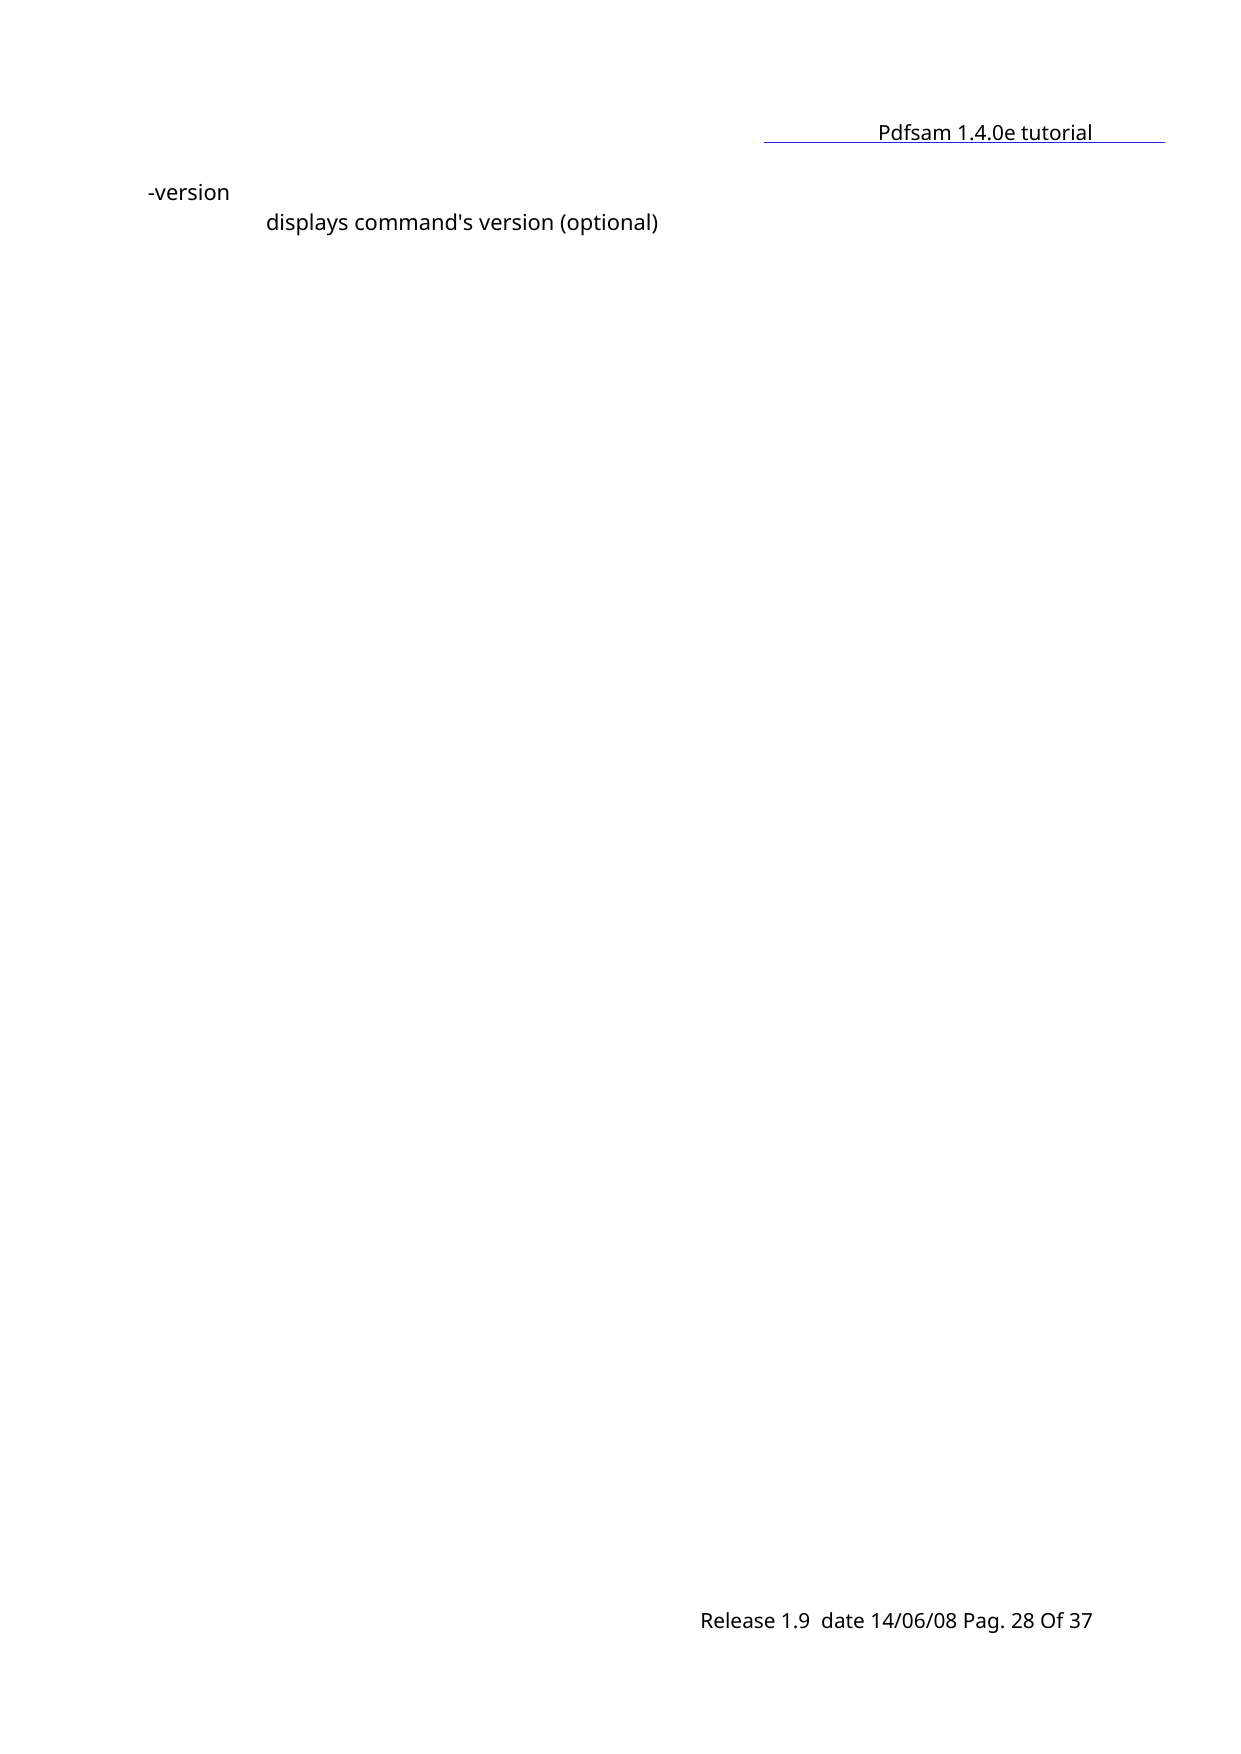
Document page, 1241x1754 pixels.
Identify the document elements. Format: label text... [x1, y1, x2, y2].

text -version [148, 177, 1093, 207]
text displays command's version (optional) [148, 207, 1093, 237]
